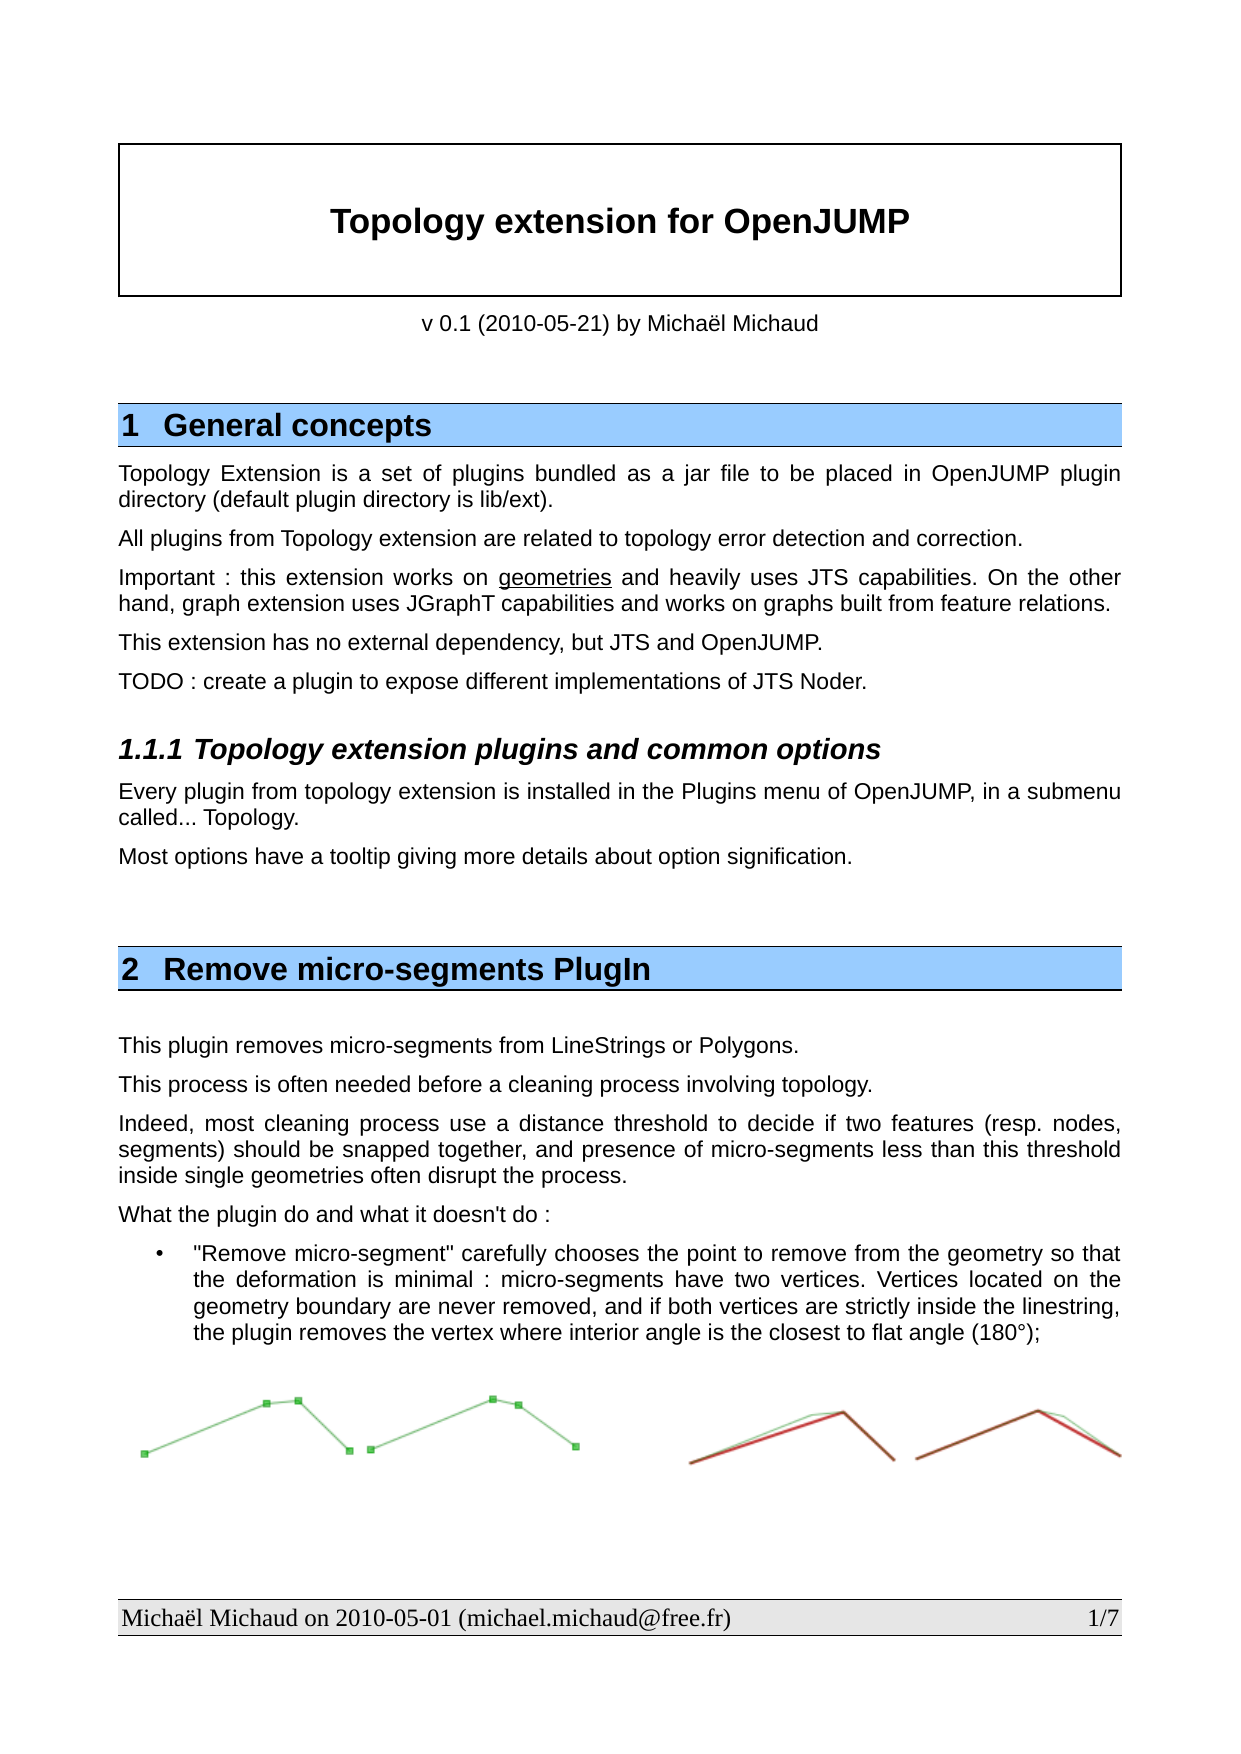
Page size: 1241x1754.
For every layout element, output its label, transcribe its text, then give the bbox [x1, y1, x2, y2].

text This plugin removes micro-segments from LineStrings or Polygons. [118, 1032, 1122, 1058]
text This extension has no external dependency, but JTS and OpenJUMP. [118, 629, 1122, 656]
text This process is often needed before a cleaning process involving topology. [118, 1071, 1122, 1097]
list "Remove micro-segment" carefully chooses the point to remove from the geometry so that the deformation is minimal : micro-segments have two vertices. Vertices located on the geometry boundary are never removed, and if both vertices are strictly inside the linestring, the plugin removes the vertex where interior angle is the closest to flat angle (180°); [156, 1240, 1122, 1345]
text Important : this extension works on geometries and heavily uses JTS capabilities. On the other hand, graph extension uses JGraphT capabilities and works on graphs built from feature relations. [118, 564, 1122, 617]
text Every plugin from topology extension is installed in the Plugins menu of OpenJUMP, in a submenu called... Topology. [118, 778, 1122, 831]
subtitle Topology extension plugins and common options [118, 732, 1122, 765]
subtitle Topology extension for OpenJUMP [120, 145, 1120, 295]
text Topology Extension is a set of plugins bundled as a jar file to be placed in OpenJUMP plugin directory (default plugin directory is lib/ext). [118, 460, 1122, 513]
subtitle General concepts [118, 404, 1122, 446]
subtitle Remove micro-segments PlugIn [118, 947, 1122, 989]
text Most options have a tooltip giving more details about option signification. [118, 843, 1122, 869]
text Indeed, most cleaning process use a distance threshold to decide if two features (resp. nodes, segments) should be snapped together, and presence of micro-segments less than this threshold inside single geometries often disrupt the process. [118, 1109, 1122, 1189]
text v 0.1 (2010-05-21) by Michaël Michaud [118, 310, 1122, 336]
text All plugins from Topology extension are related to topology error detection and correction. [118, 525, 1122, 551]
text TODO : create a plugin to expose different implementations of JTS Noder. [118, 668, 1122, 694]
text What the plugin do and what it doesn't do : [118, 1201, 1122, 1227]
